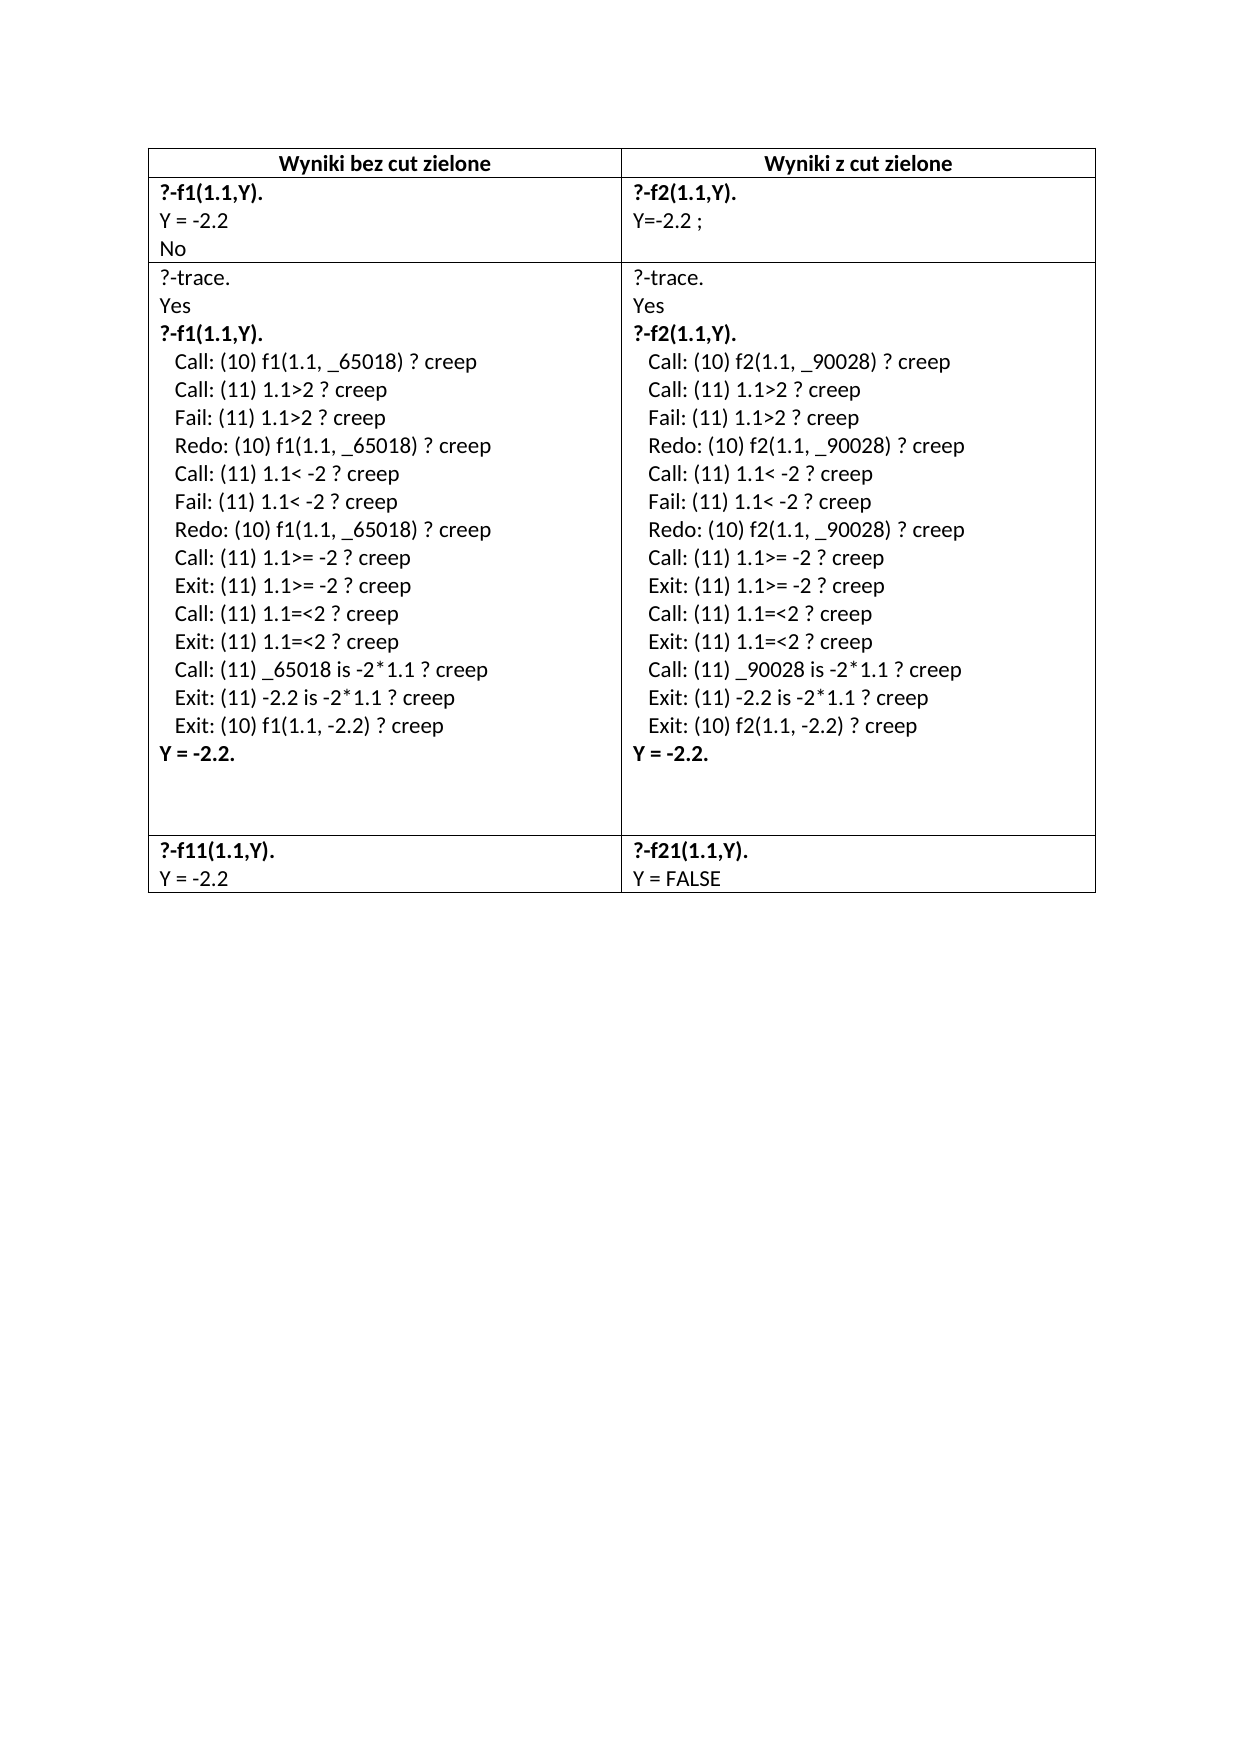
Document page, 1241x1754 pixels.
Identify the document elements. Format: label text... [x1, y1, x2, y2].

table_cell ?-trace. Yes ?-f1(1.1,Y). Call: (10) f1(1.1, _65018) ? creep Call: (11) 1.1>2 ? creep Fail: (11) 1.1>2 ? creep Redo: (10) f1(1.1, _65018) ? creep Call: (11) 1.1< -2 ? creep Fail: (11) 1.1< -2 ? creep Redo: (10) f1(1.1, _65018) ? creep Call: (11) 1.1>= -2 ? creep Exit: (11) 1.1>= -2 ? creep Call: (11) 1.1=<2 ? creep Exit: (11) 1.1=<2 ? creep Call: (11) _65018 is -2*1.1 ? creep Exit: (11) -2.2 is -2*1.1 ? creep Exit: (10) f1(1.1, -2.2) ? creep Y = -2.2. [149, 263, 621, 835]
table_header Wyniki bez cut zielone [149, 149, 621, 177]
table_cell ?-trace. Yes ?-f2(1.1,Y). Call: (10) f2(1.1, _90028) ? creep Call: (11) 1.1>2 ? creep Fail: (11) 1.1>2 ? creep Redo: (10) f2(1.1, _90028) ? creep Call: (11) 1.1< -2 ? creep Fail: (11) 1.1< -2 ? creep Redo: (10) f2(1.1, _90028) ? creep Call: (11) 1.1>= -2 ? creep Exit: (11) 1.1>= -2 ? creep Call: (11) 1.1=<2 ? creep Exit: (11) 1.1=<2 ? creep Call: (11) _90028 is -2*1.1 ? creep Exit: (11) -2.2 is -2*1.1 ? creep Exit: (10) f2(1.1, -2.2) ? creep Y = -2.2. [622, 263, 1095, 835]
table_cell ?-f1(1.1,Y). Y = -2.2 No [149, 178, 621, 262]
table_cell ?-f2(1.1,Y). Y=-2.2 ; [622, 178, 1095, 262]
table_cell ?-f21(1.1,Y). Y = FALSE [622, 836, 1095, 892]
table_cell ?-f11(1.1,Y). Y = -2.2 [149, 836, 621, 892]
table_header Wyniki z cut zielone [622, 149, 1095, 177]
